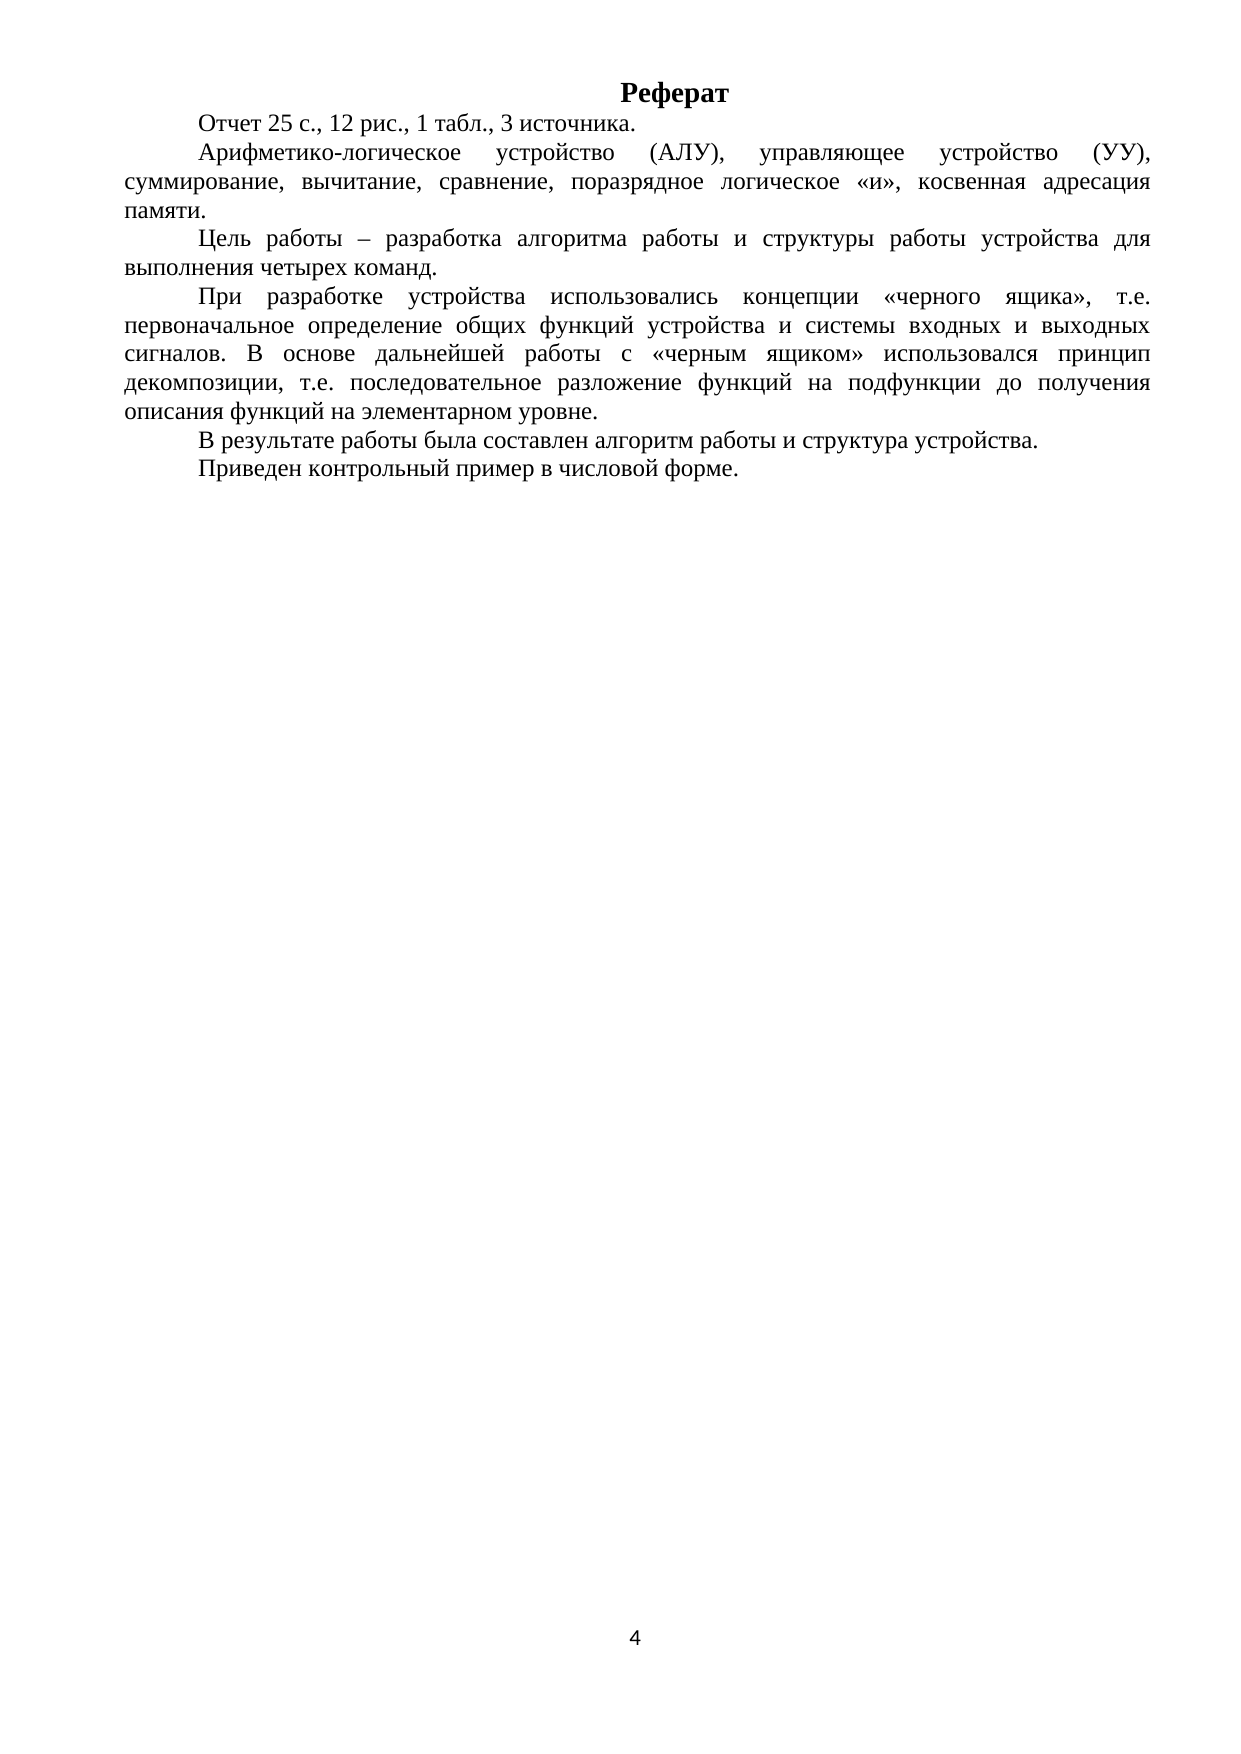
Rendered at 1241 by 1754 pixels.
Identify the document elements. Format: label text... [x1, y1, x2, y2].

text В результате работы была составлен алгоритм работы и структура устройства. [124, 425, 1152, 453]
text При разработке устройства использовались концепции «черного ящика», т.е. первоначальное определение общих функций устройства и системы входных и выходных сигналов. В основе дальнейшей работы с «черным ящиком» использовался принцип декомпозиции, т.е. последовательное разложение функций на подфункции до получения описания функций на элементарном уровне. [124, 281, 1152, 425]
text Арифметико-логическое устройство (АЛУ), управляющее устройство (УУ), суммирование, вычитание, сравнение, поразрядное логическое «и», косвенная адресация памяти. [124, 137, 1152, 223]
text Цель работы – разработка алгоритма работы и структуры работы устройства для выполнения четырех команд. [124, 223, 1152, 281]
text Приведен контрольный пример в числовой форме. [124, 453, 1152, 482]
text Отчет 25 с., 12 рис., 1 табл., 3 источника. [124, 108, 1152, 137]
text Реферат [124, 75, 1152, 108]
